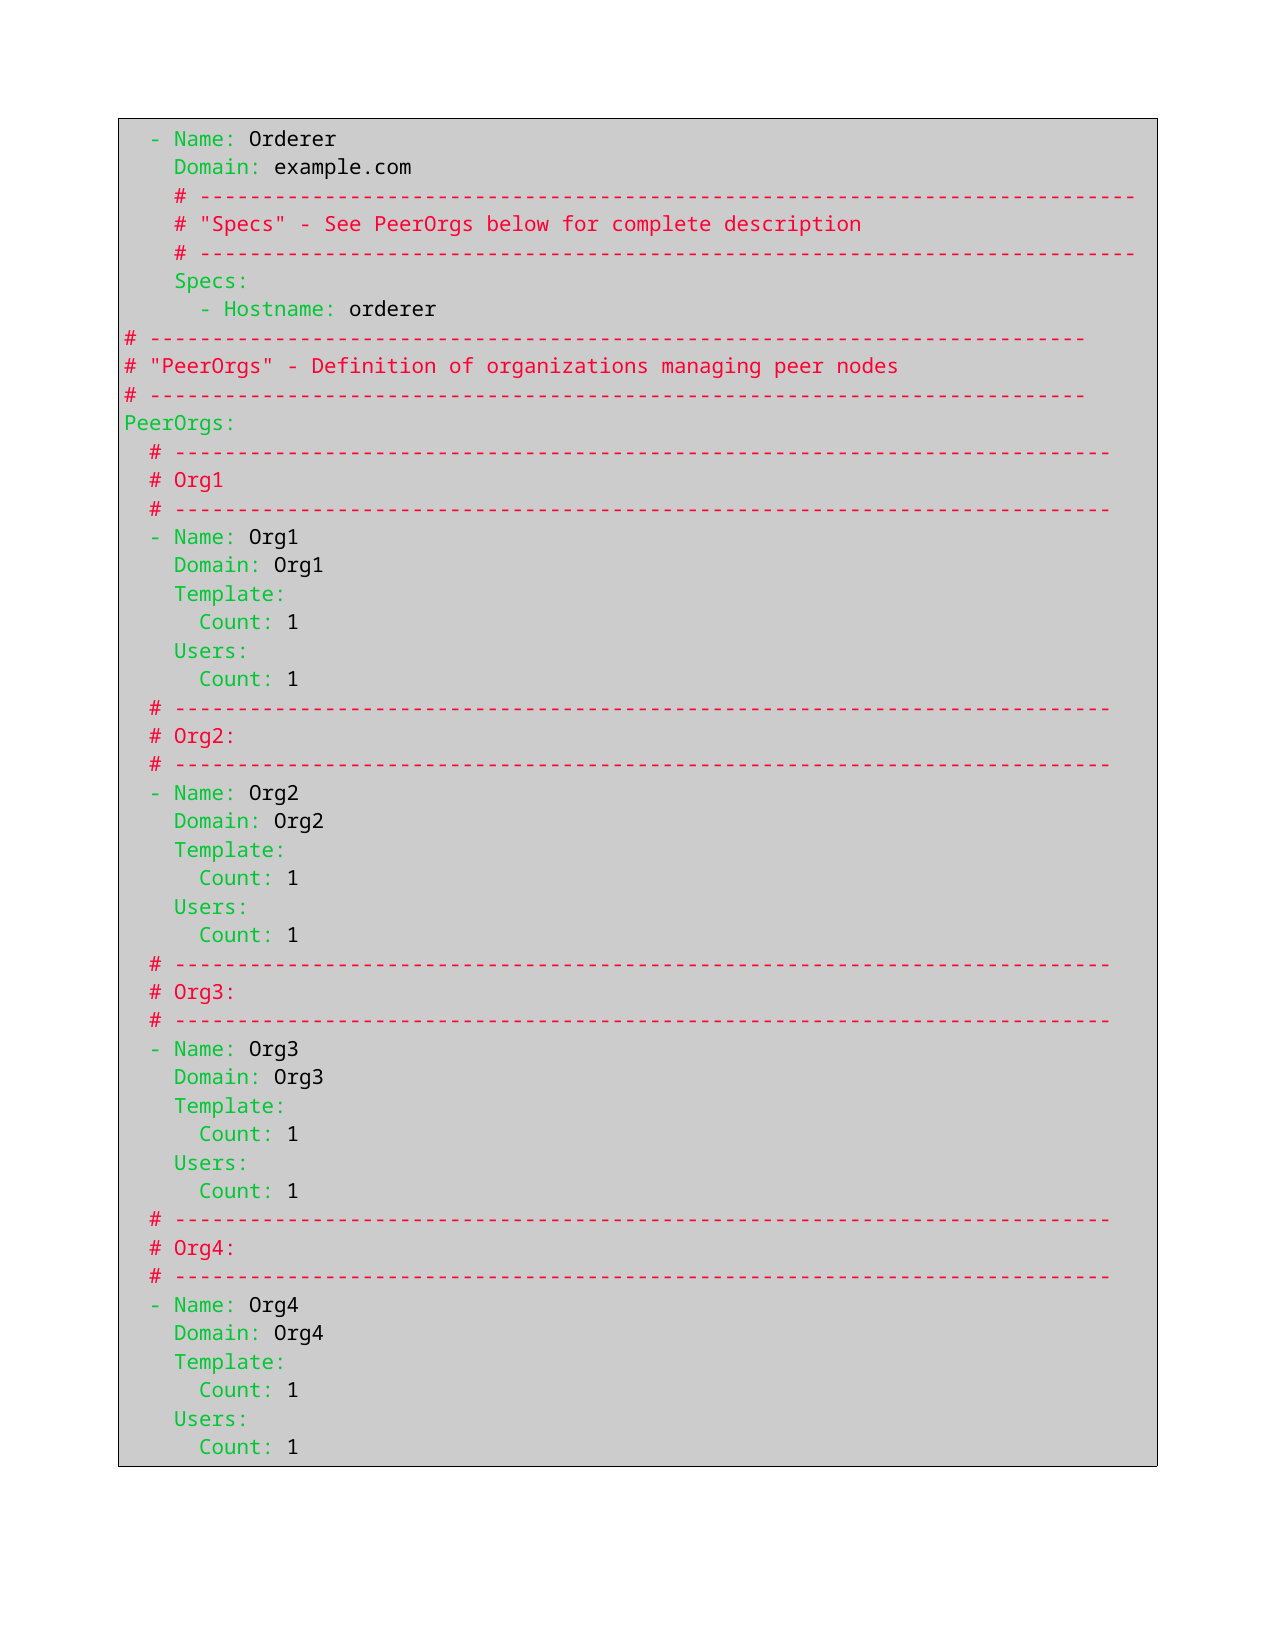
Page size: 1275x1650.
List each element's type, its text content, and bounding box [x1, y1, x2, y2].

table_header --------------------------------------------------------------------------- - Name: Orderer Domain: example.com # --------------------------------------------------------------------------- # "Specs" - See PeerOrgs below for complete description # --------------------------------------------------------------------------- Specs: - Hostname: orderer # --------------------------------------------------------------------------- # "PeerOrgs" - Definition of organizations managing peer nodes # --------------------------------------------------------------------------- PeerOrgs: # --------------------------------------------------------------------------- # Org1 # --------------------------------------------------------------------------- - Name: Org1 Domain: Org1 Template: Count: 1 Users: Count: 1 # --------------------------------------------------------------------------- # Org2: # --------------------------------------------------------------------------- - Name: Org2 Domain: Org2 Template: Count: 1 Users: Count: 1 # --------------------------------------------------------------------------- # Org3: # --------------------------------------------------------------------------- - Name: Org3 Domain: Org3 Template: Count: 1 Users: Count: 1 # --------------------------------------------------------------------------- # Org4: # --------------------------------------------------------------------------- - Name: Org4 Domain: Org4 Template: Count: 1 Users: Count: 1 [119, 119, 1157, 1466]
